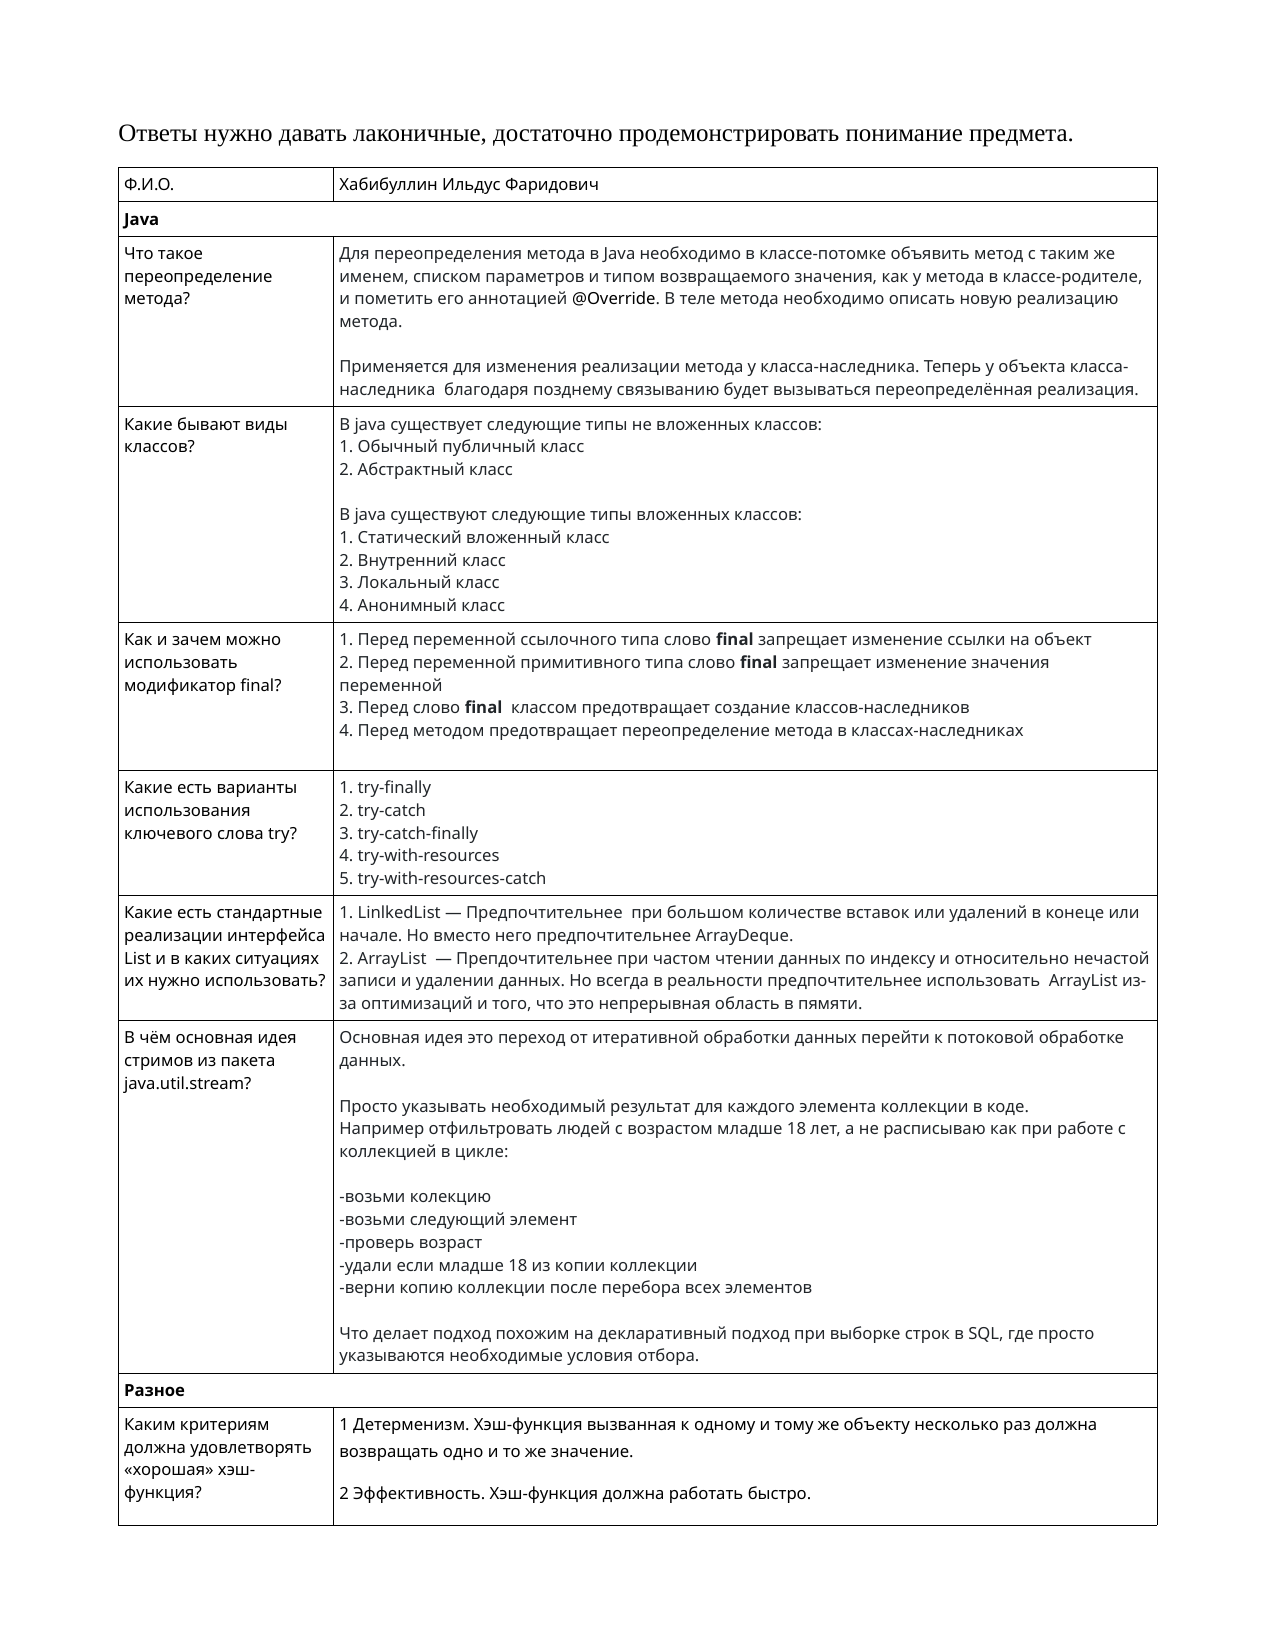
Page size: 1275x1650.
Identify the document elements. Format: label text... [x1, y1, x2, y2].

table_cell 1. Перед переменной ссылочного типа слово final запрещает изменение ссылки на объект 2. Перед переменной примитивного типа слово final запрещает изменение значения переменной 3. Перед слово final классом предотвращает создание классов-наследников 4. Перед методом предотвращает переопределение метода в классах-наследниках [334, 623, 1157, 770]
table_cell Разное [119, 1374, 1157, 1407]
table_cell 1 Детерменизм. Хэш-функция вызванная к одному и тому же объекту несколько раз должна возвращать одно и то же значение. 2 Эффективность. Хэш-функция должна работать быстро. [334, 1408, 1157, 1524]
table_header Хабибуллин Ильдус Фаридович [334, 168, 1157, 201]
table_cell Какие есть стандартные реализации интерфейса List и в каких ситуациях их нужно использовать? [119, 896, 333, 1020]
table_cell 1. LinlkedList — Предпочтительнее при большом количестве вставок или удалений в конеце или начале. Но вместо него предпочтительнее ArrayDeque. 2. ArrayList — Препдочтительнее при частом чтении данных по индексу и относительно нечастой записи и удалении данных. Но всегда в реальности предпочтительнее использовать ArrayList из-за оптимизаций и того, что это непрерывная область в пямяти. [334, 896, 1157, 1020]
table_cell 1. try-finally 2. try-catch 3. try-catch-finally 4. try-with-resources 5. try-with-resources-catch [334, 771, 1157, 895]
table_cell Что такое переопределение метода? [119, 237, 333, 406]
table_cell Java [119, 202, 1157, 236]
table_cell Каким критериям должна удовлетворять «хорошая» хэш-функция? [119, 1408, 333, 1524]
table_cell Какие есть варианты использования ключевого слова try? [119, 771, 333, 895]
text Ответы нужно давать лаконичные, достаточно продемонстрировать понимание предмета. [118, 118, 1157, 147]
table_cell В java существует следующие типы не вложенных классов: 1. Обычный публичный класс 2. Абстрактный класс В java существуют следующие типы вложенных классов: 1. Статический вложенный класс 2. Внутренний класс 3. Локальный класс 4. Анонимный класс [334, 407, 1157, 622]
table_cell Какие бывают виды классов? [119, 407, 333, 622]
table_cell Для переопределения метода в Java необходимо в классе-потомке объявить метод с таким же именем, списком параметров и типом возвращаемого значения, как у метода в классе-родителе, и пометить его аннотацией @Override. В теле метода необходимо описать новую реализацию метода. Применяется для изменения реализации метода у класса-наследника. Теперь у объекта класса-наследника благодаря позднему связыванию будет вызываться переопределённая реализация. [334, 237, 1157, 406]
table_cell В чём основная идея стримов из пакета java.util.stream? [119, 1021, 333, 1372]
table_cell Основная идея это переход от итеративной обработки данных перейти к потоковой обработке данных. Просто указывать необходимый результат для каждого элемента коллекции в коде. Например отфильтровать людей с возрастом младше 18 лет, а не расписываю как при работе с коллекцией в цикле: -возьми колекцию -возьми следующий элемент -проверь возраст -удали если младше 18 из копии коллекции -верни копию коллекции после перебора всех элементов Что делает подход похожим на декларативный подход при выборке строк в SQL, где просто указываются необходимые условия отбора. [334, 1021, 1157, 1372]
table_header Ф.И.О. [119, 168, 333, 201]
table_cell Как и зачем можно использовать модификатор final? [119, 623, 333, 770]
